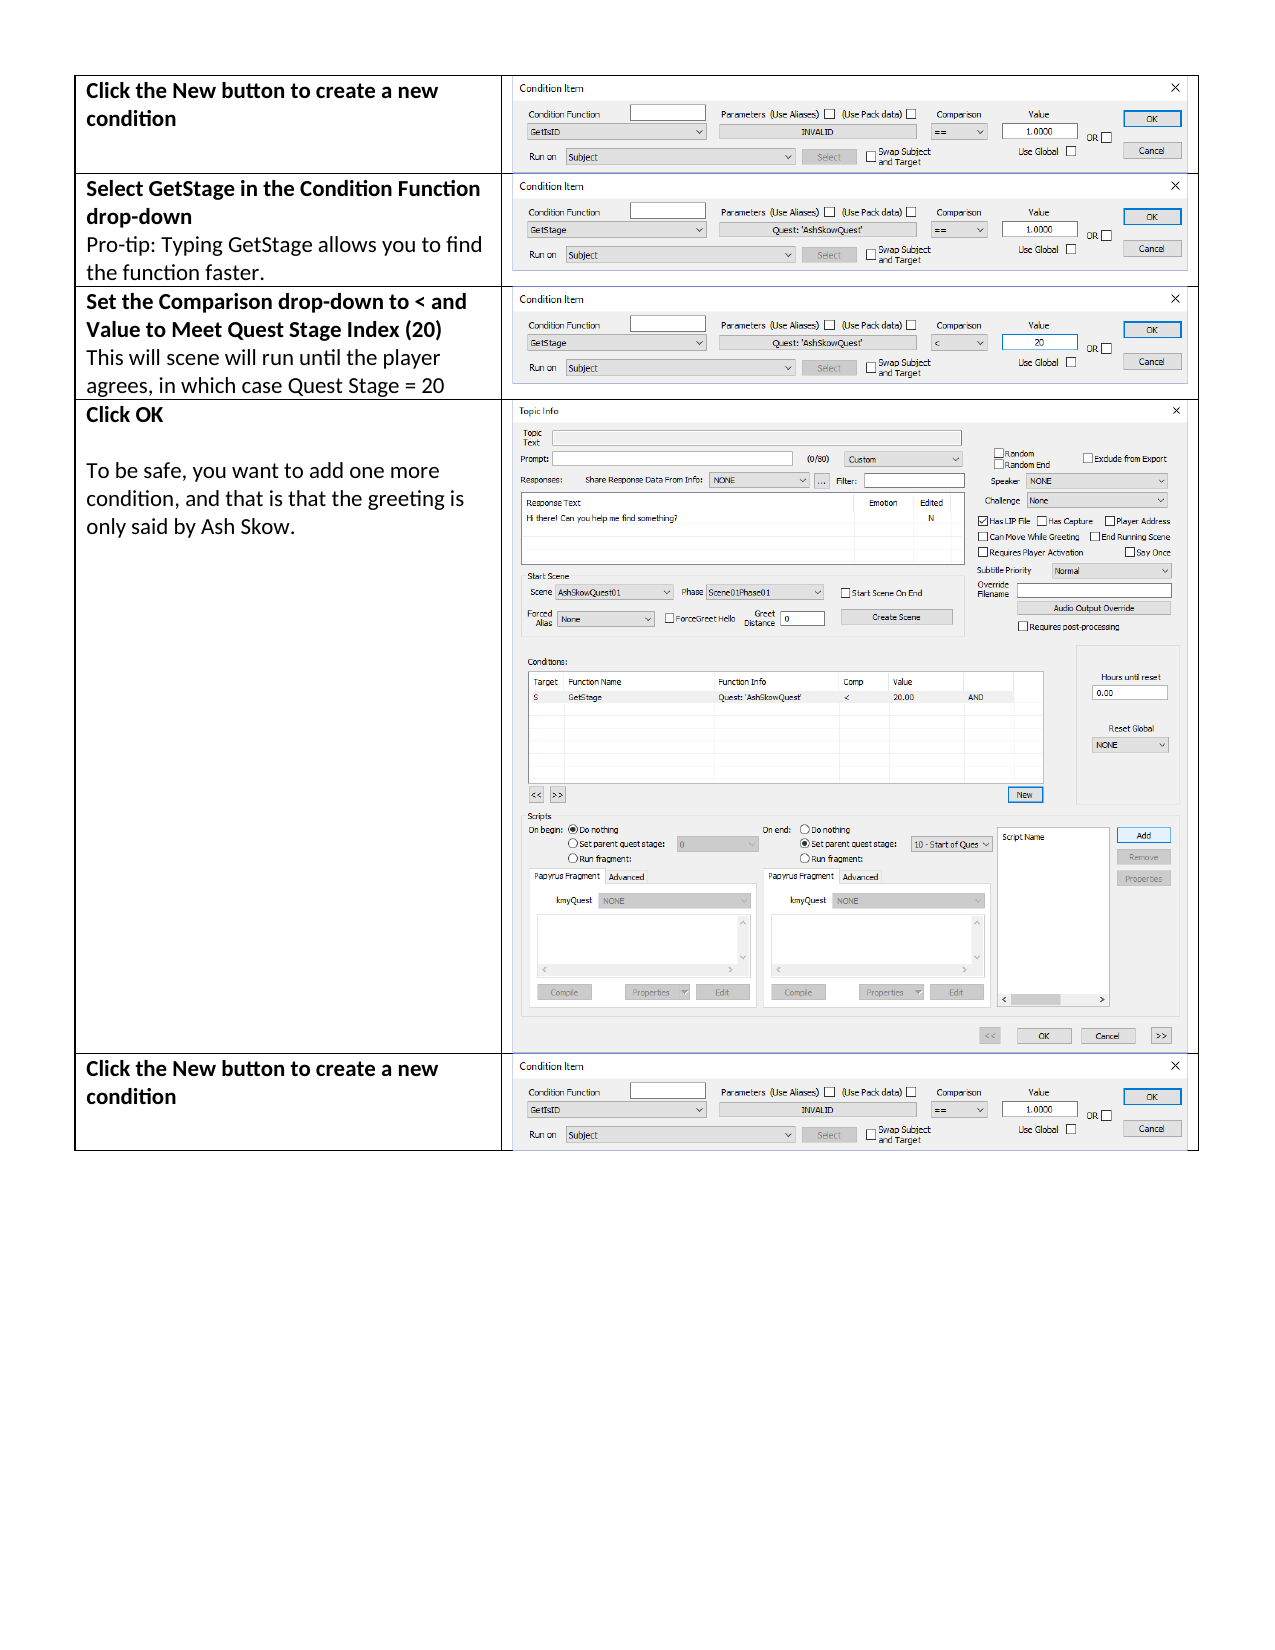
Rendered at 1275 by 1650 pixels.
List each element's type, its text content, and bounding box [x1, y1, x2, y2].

table_cell Click the New button to create a new condition [76, 76, 501, 173]
table_cell [502, 174, 1198, 286]
table_cell [1188, 76, 1198, 173]
table_cell [1188, 1054, 1198, 1150]
table_cell Click the New button to create a new condition [76, 1054, 501, 1150]
table_cell Set the Comparison drop-down to < and Value to Meet Quest Stage Index (20) This will scene will run until the player agrees, in which case Quest Stage = 20 [76, 287, 501, 399]
table_cell [502, 76, 512, 173]
table_cell [502, 287, 1198, 399]
table_cell Click OK To be safe, you want to add one more condition, and that is that the greeting is only said by Ash Skow. [76, 400, 501, 1053]
table_cell Select GetStage in the Condition Function drop-down Pro-tip: Typing GetStage allows you to find the function faster. [76, 174, 501, 286]
table_cell [502, 400, 512, 1053]
table_cell [1188, 400, 1198, 1053]
table_cell [502, 1054, 512, 1150]
